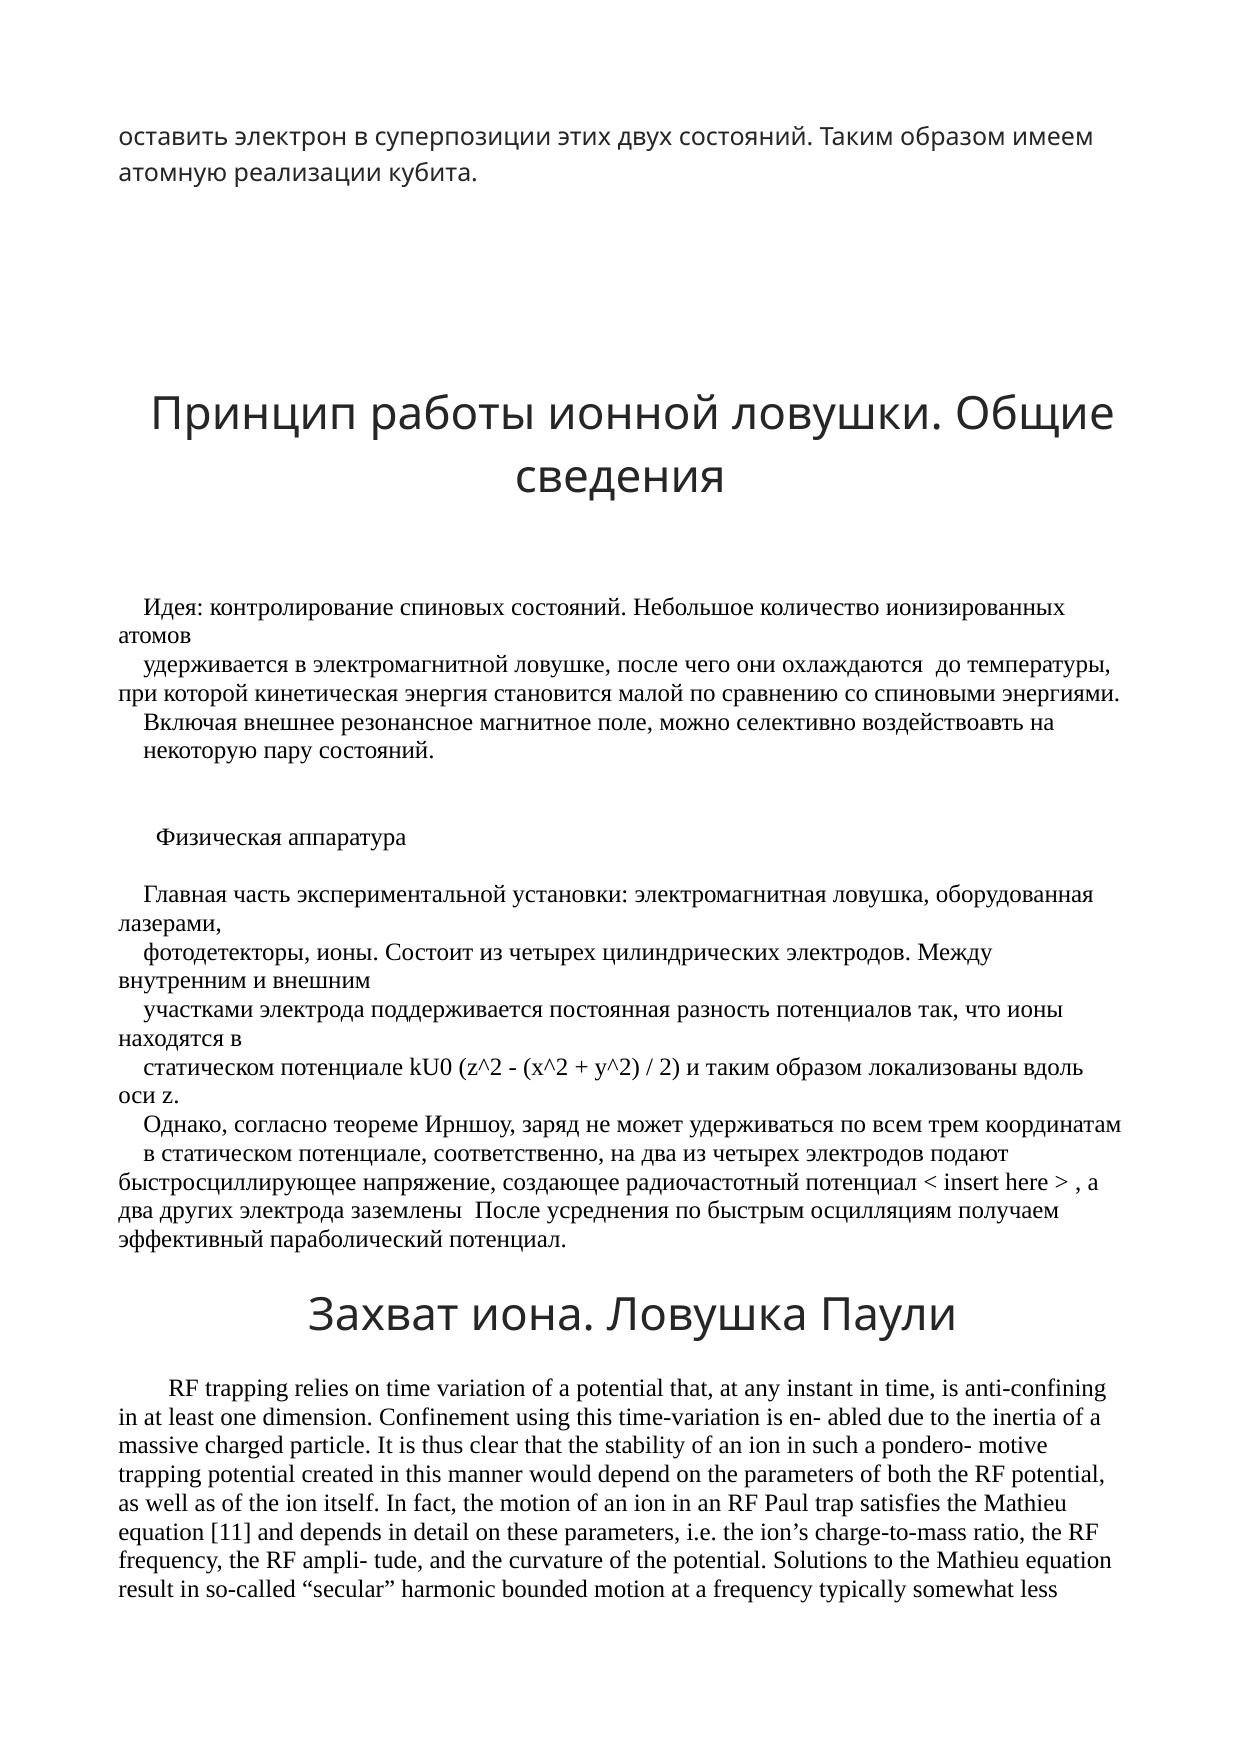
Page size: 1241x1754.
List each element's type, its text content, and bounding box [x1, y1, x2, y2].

text удерживается в электромагнитной ловушке, после чего они охлаждаются до температуры, при которой кинетическая энергия становится малой по сравнению со спиновыми энергиями. [118, 649, 1122, 707]
text участками электрода поддерживается постоянная разность потенциалов так, что ионы находятся в [118, 994, 1122, 1052]
text Главная часть экспериментальной установки: электромагнитная ловушка, оборудованная лазерами, [118, 879, 1122, 937]
text Идея: контролирование спиновых состояний. Небольшое количество ионизированных атомов [118, 592, 1122, 649]
text Физическая аппаратура [118, 822, 1122, 851]
text Однако, согласно теореме Ирншоу, заряд не может удерживаться по всем трем координатам [118, 1109, 1122, 1138]
text Принцип работы ионной ловушки. Общие сведения [118, 381, 1122, 506]
text некоторую пару состояний. [118, 736, 1122, 764]
text статическом потенциале kU0 (z^2 - (x^2 + y^2) / 2) и таким образом локализованы вдоль оси z. [118, 1052, 1122, 1109]
text оставить электрон в суперпозиции этих двух состояний. Таким образом имеем атомную реализации кубита. [118, 118, 1122, 188]
text Захват иона. Ловушка Паули [118, 1282, 1122, 1344]
text в статическом потенциале, соответственно, на два из четырех электродов подают быстросциллирующее напряжение, создающее радиочастотный потенциал < insert here > , а два других электрода заземлены После усреднения по быстрым осцилляциям получаем эффективный параболический потенциал. [118, 1138, 1122, 1253]
text Включая внешнее резонансное магнитное поле, можно селективно воздействоавть на [118, 707, 1122, 736]
text RF trapping relies on time variation of a potential that, at any instant in time, is anti-confining in at least one dimension. Confinement using this time-variation is en- abled due to the inertia of a massive charged particle. It is thus clear that the stability of an ion in such a pondero- motive trapping potential created in this manner would depend on the parameters of both the RF potential, as well as of the ion itself. In fact, the motion of an ion in an RF Paul trap satisfies the Mathieu equation [11] and depends in detail on these parameters, i.e. the ion’s charge-to-mass ratio, the RF frequency, the RF ampli- tude, and the curvature of the potential. Solutions to the Mathieu equation result in so-called “secular” harmonic bounded motion at a frequency typically somewhat less [118, 1373, 1122, 1603]
text фотодетекторы, ионы. Состоит из четырех цилиндрических электродов. Между внутренним и внешним [118, 937, 1122, 994]
